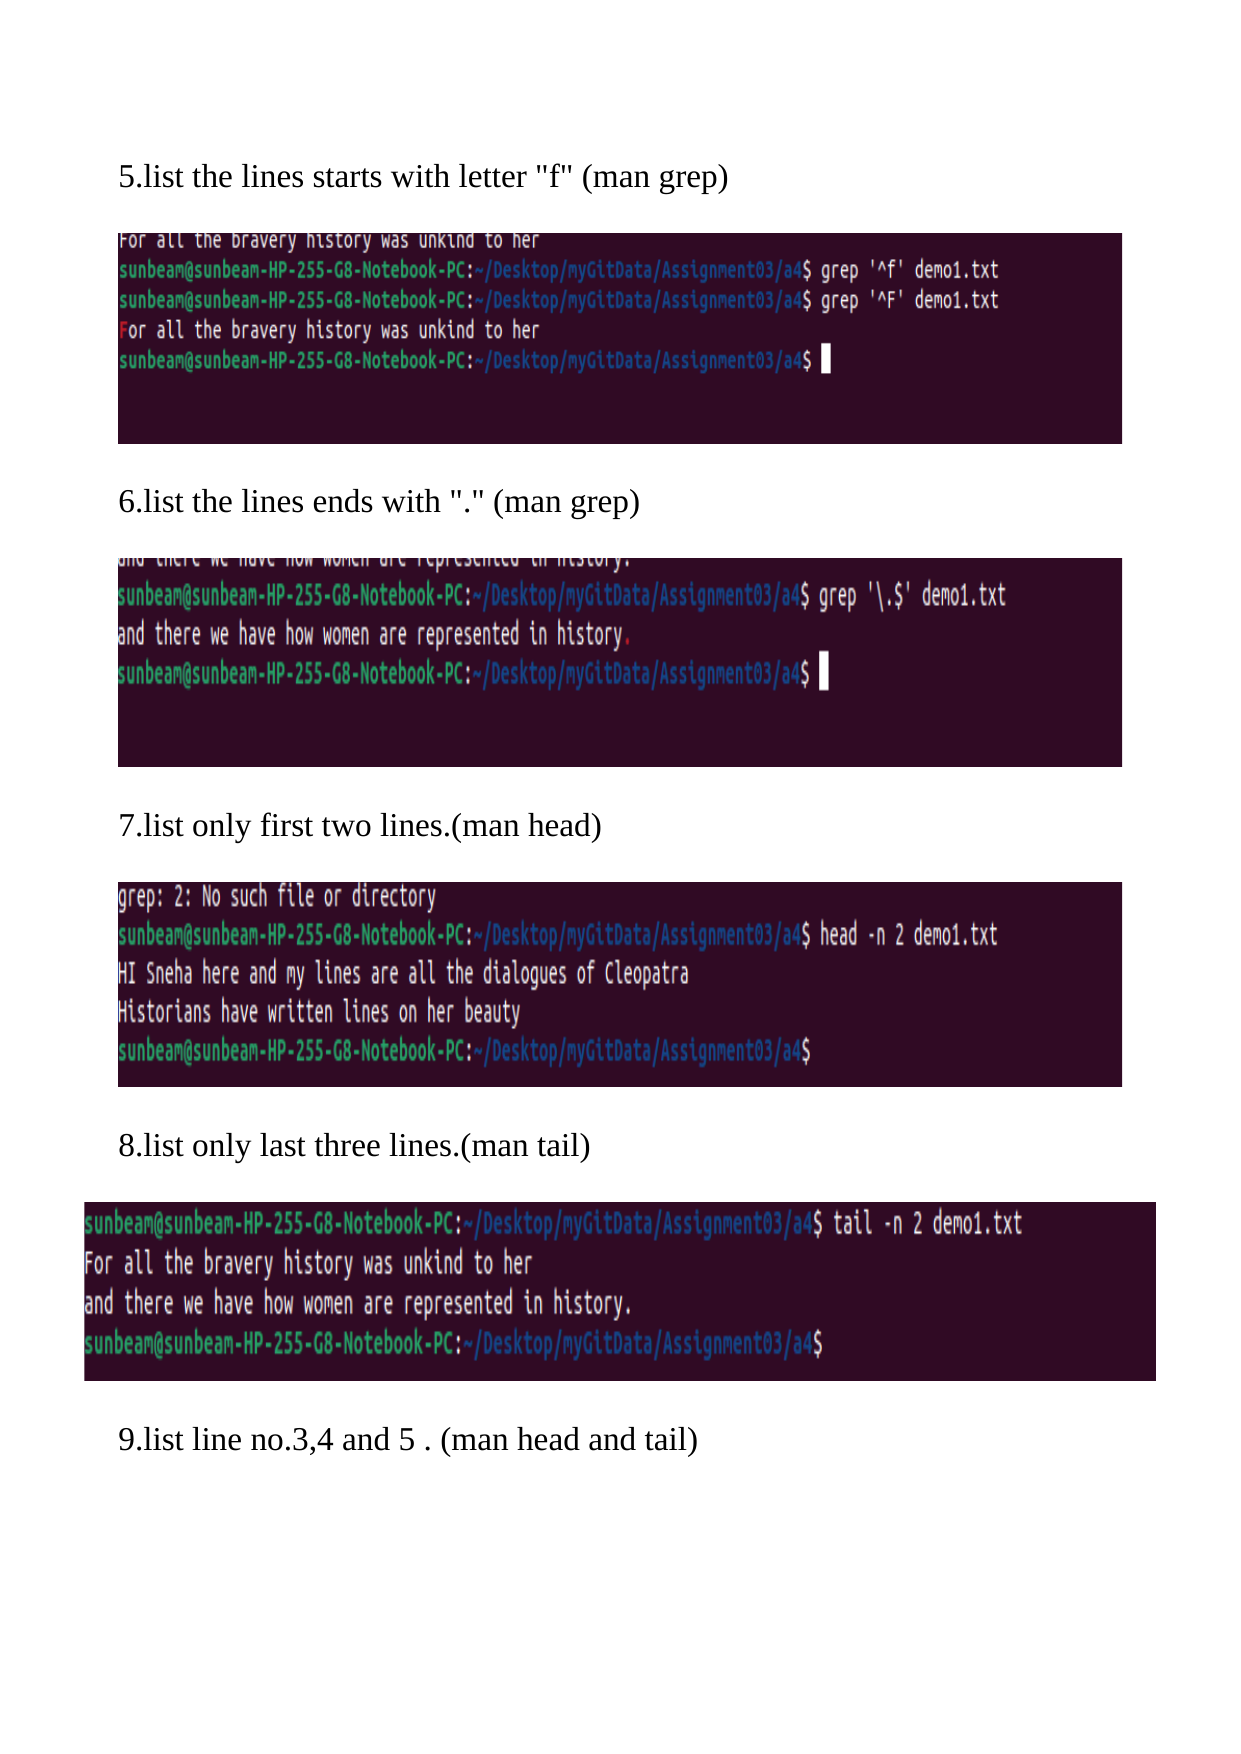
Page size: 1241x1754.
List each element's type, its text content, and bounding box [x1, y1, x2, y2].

text 7.list only first two lines.(man head) [118, 805, 1122, 844]
picture [118, 882, 1123, 1087]
text 9.list line no.3,4 and 5 . (man head and tail) [118, 1419, 1122, 1458]
text 8.list only last three lines.(man tail) [118, 1125, 1122, 1164]
text 6.list the lines ends with "." (man grep) [118, 482, 1122, 520]
text 5.list the lines starts with letter "f" (man grep) [118, 156, 1122, 195]
picture [118, 233, 1123, 444]
picture [84, 1202, 1156, 1381]
picture [118, 558, 1123, 767]
